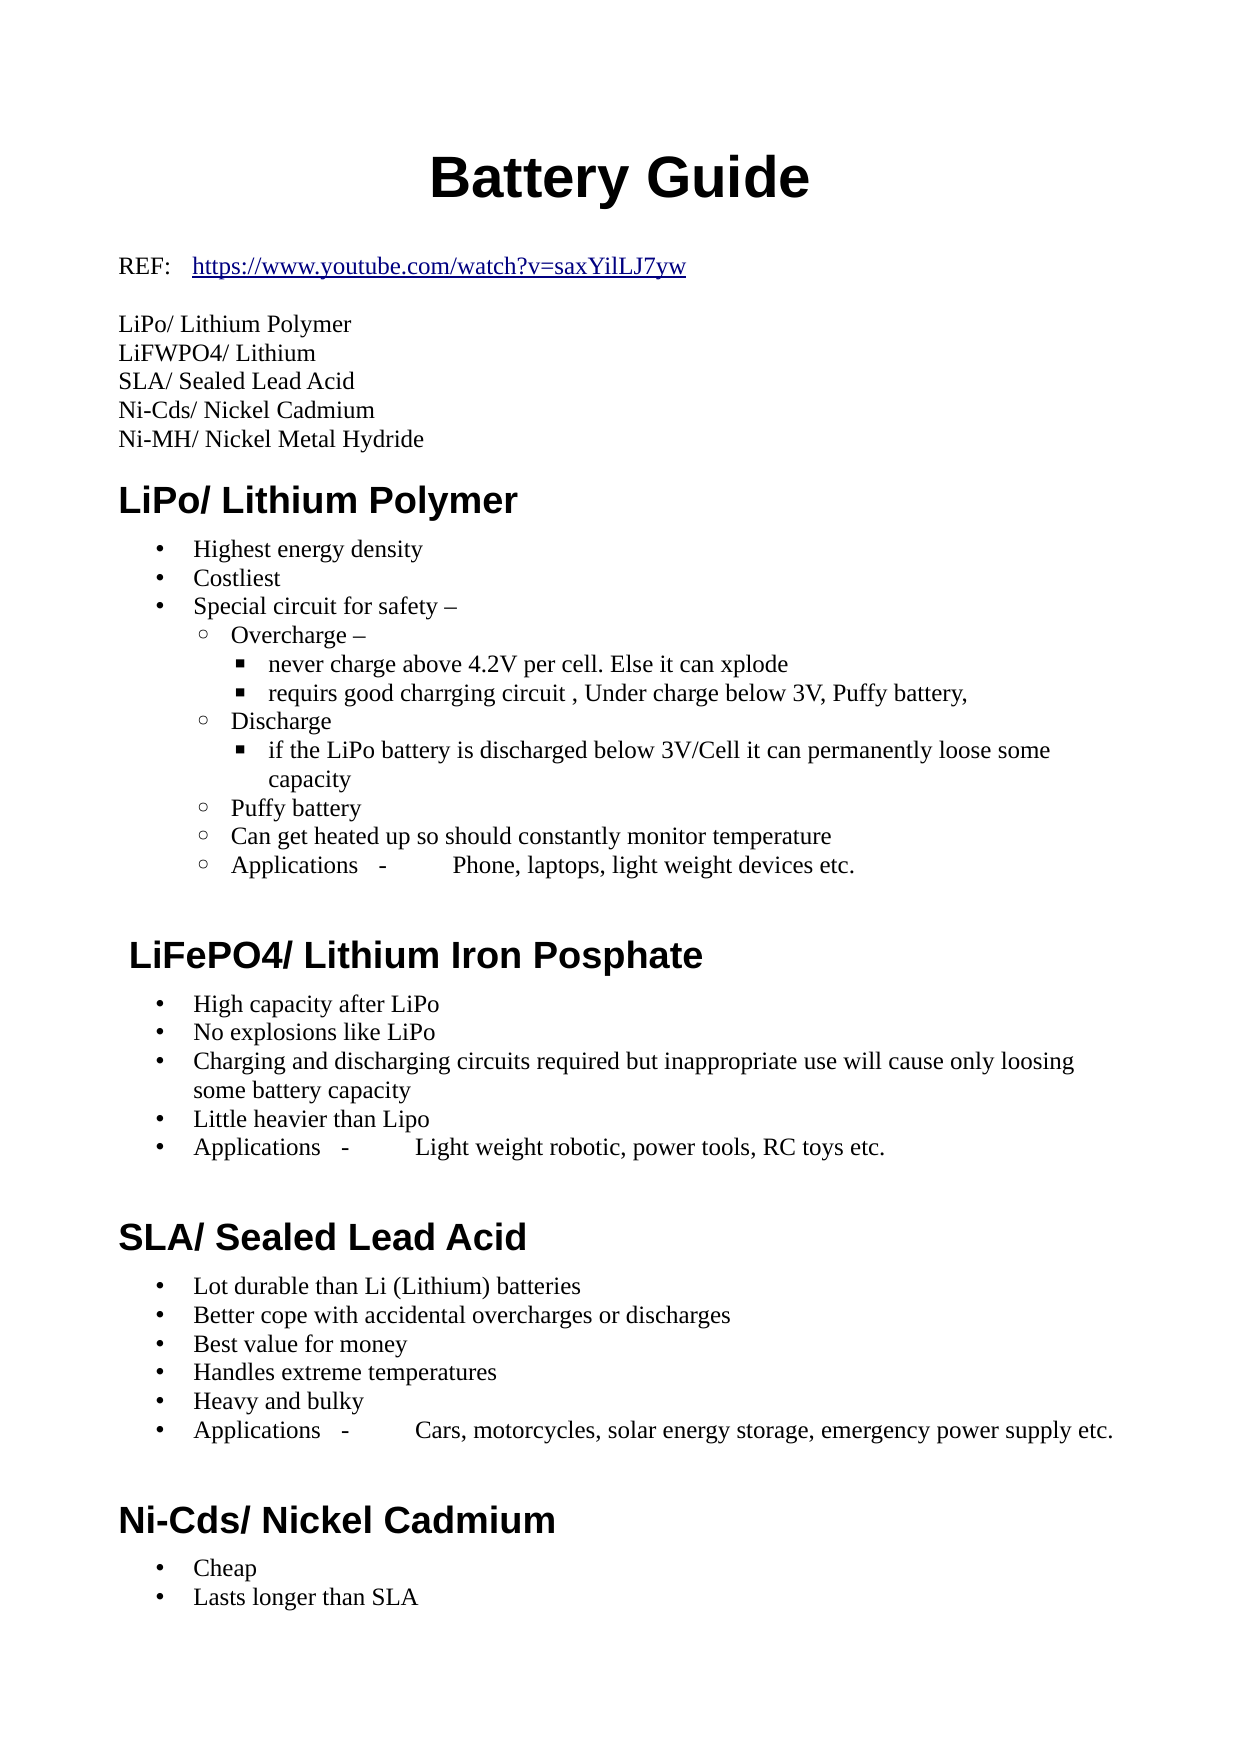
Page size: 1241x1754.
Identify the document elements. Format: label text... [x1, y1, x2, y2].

list Applications - Cars, motorcycles, solar energy storage, emergency power supply etc. [156, 1415, 1122, 1444]
text LiFWPO4/ Lithium [118, 338, 1122, 366]
list Special circuit for safety – [156, 591, 1122, 620]
list Heavy and bulky [156, 1386, 1122, 1415]
list requirs good charrging circuit , Under charge below 3V, Puffy battery, [231, 678, 1122, 706]
text REF: https://www.youtube.com/watch?v=saxYilLJ7yw [118, 251, 1122, 280]
text Ni-MH/ Nickel Metal Hydride [118, 424, 1122, 453]
list Discharge [193, 706, 1122, 735]
list Lot durable than Li (Lithium) batteries [156, 1271, 1122, 1300]
list Handles extreme temperatures [156, 1357, 1122, 1386]
list Applications - Phone, laptops, light weight devices etc. [193, 850, 1122, 879]
list Better cope with accidental overcharges or discharges [156, 1300, 1122, 1329]
list No explosions like LiPo [156, 1017, 1122, 1046]
text Ni-Cds/ Nickel Cadmium [118, 395, 1122, 424]
subtitle LiPo/ Lithium Polymer [118, 478, 1122, 521]
list never charge above 4.2V per cell. Else it can xplode [231, 649, 1122, 678]
list Costliest [156, 563, 1122, 591]
list Cheap [156, 1553, 1122, 1582]
list Can get heated up so should constantly monitor temperature [193, 821, 1122, 850]
list if the LiPo battery is discharged below 3V/Cell it can permanently loose some capacity [231, 735, 1122, 793]
list Overcharge – [193, 620, 1122, 649]
text LiPo/ Lithium Polymer [118, 309, 1122, 338]
text SLA/ Sealed Lead Acid [118, 366, 1122, 395]
subtitle SLA/ Sealed Lead Acid [118, 1215, 1122, 1259]
list Charging and discharging circuits required but inappropriate use will cause only loosing some battery capacity [156, 1046, 1122, 1104]
list Lasts longer than SLA [156, 1582, 1122, 1611]
list Little heavier than Lipo [156, 1104, 1122, 1132]
list Applications - Light weight robotic, power tools, RC toys etc. [156, 1132, 1122, 1161]
subtitle Ni-Cds/ Nickel Cadmium [118, 1497, 1122, 1541]
list Highest energy density [156, 534, 1122, 563]
list High capacity after LiPo [156, 989, 1122, 1017]
title Battery Guide [118, 143, 1122, 210]
list Best value for money [156, 1329, 1122, 1357]
list Puffy battery [193, 793, 1122, 821]
subtitle LiFePO4/ Lithium Iron Posphate [118, 933, 1122, 976]
